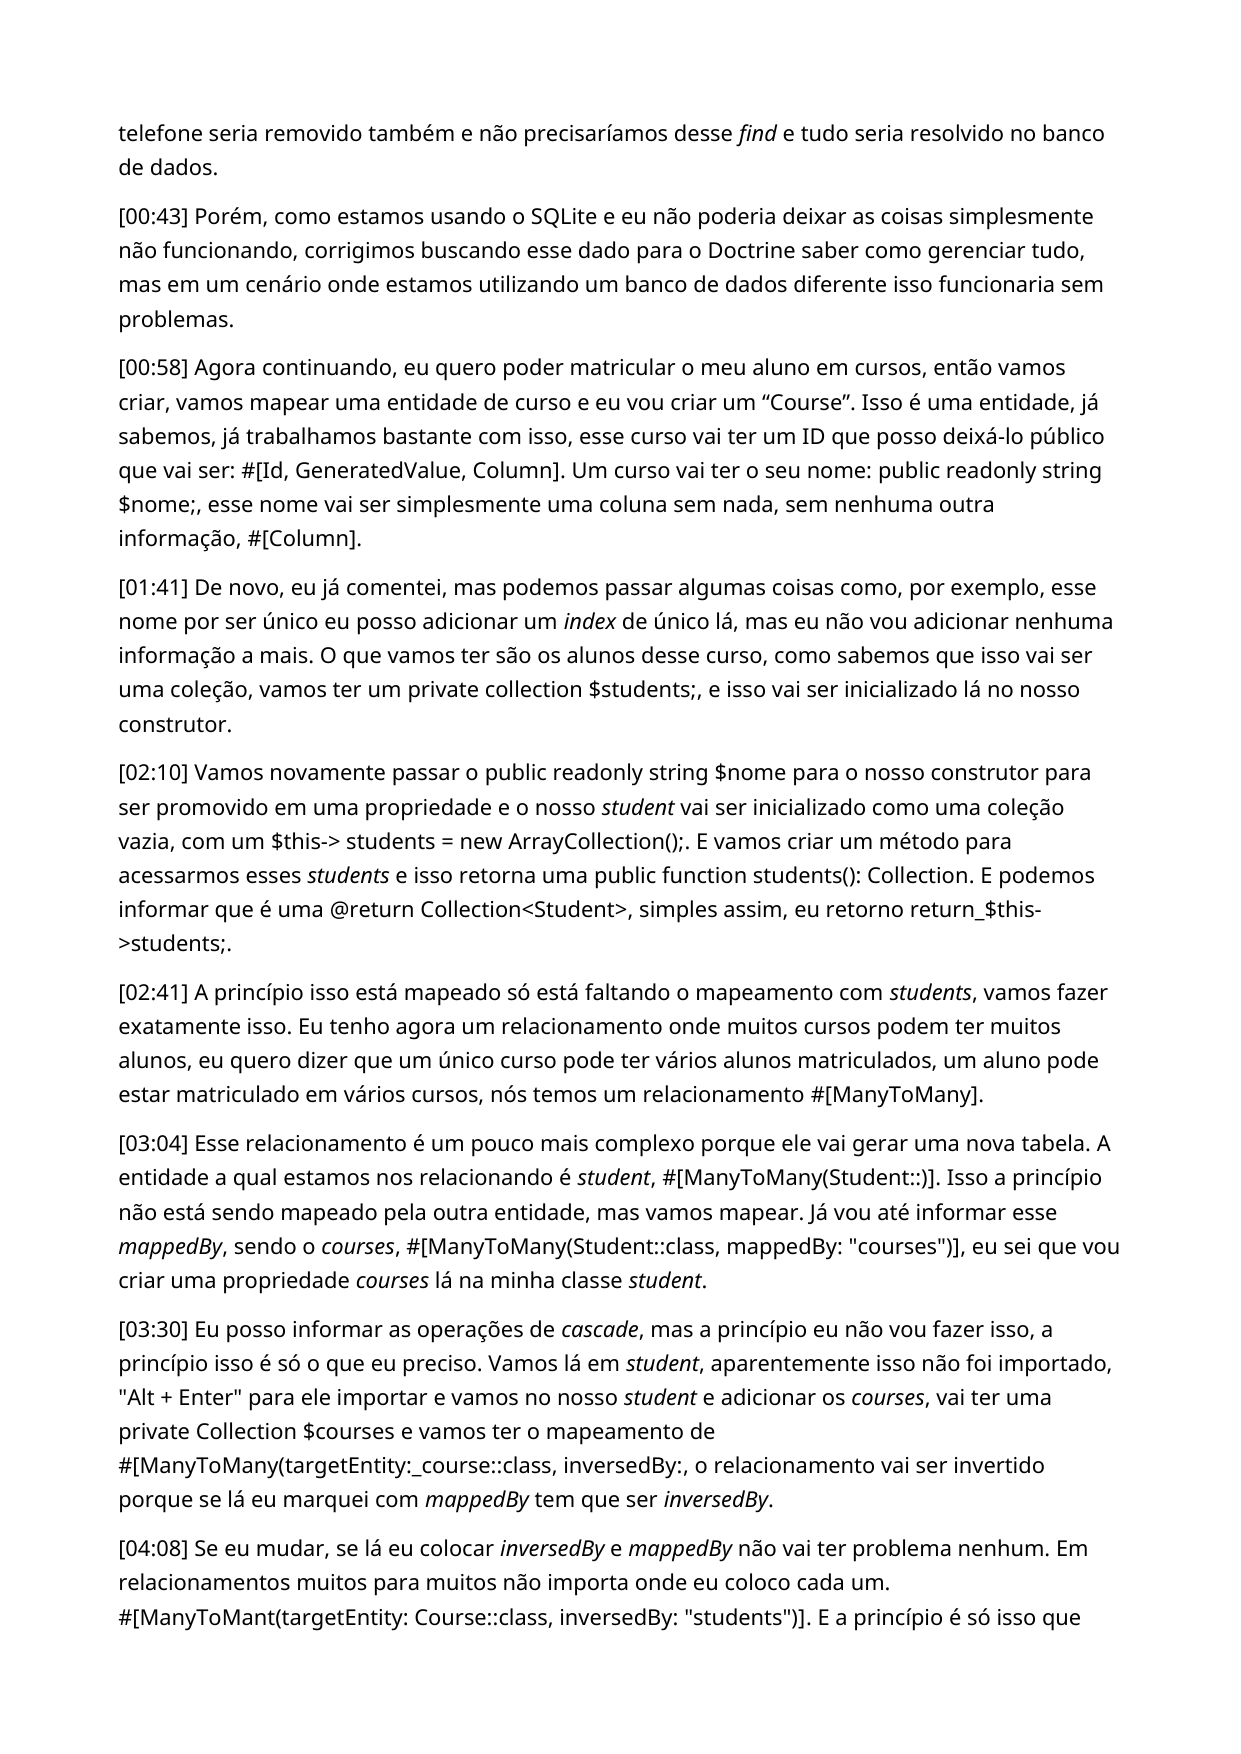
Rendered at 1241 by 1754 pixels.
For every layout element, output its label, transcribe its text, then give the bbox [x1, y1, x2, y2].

text telefone seria removido também e não precisaríamos desse find e tudo seria resolvido no banco de dados. [118, 118, 1122, 182]
text [02:10] Vamos novamente passar o public readonly string $nome para o nosso construtor para ser promovido em uma propriedade e o nosso student vai ser inicializado como uma coleção vazia, com um $this-> students = new ArrayCollection();. E vamos criar um método para acessarmos esses students e isso retorna uma public function students(): Collection. E podemos informar que é uma @return Collection<Student>, simples assim, eu retorno return_$this->students;. [118, 757, 1122, 958]
text [02:41] A princípio isso está mapeado só está faltando o mapeamento com students, vamos fazer exatamente isso. Eu tenho agora um relacionamento onde muitos cursos podem ter muitos alunos, eu quero dizer que um único curso pode ter vários alunos matriculados, um aluno pode estar matriculado em vários cursos, nós temos um relacionamento #[ManyToMany]. [118, 977, 1122, 1109]
text [00:58] Agora continuando, eu quero poder matricular o meu aluno em cursos, então vamos criar, vamos mapear uma entidade de curso e eu vou criar um “Course”. Isso é uma entidade, já sabemos, já trabalhamos bastante com isso, esse curso vai ter um ID que posso deixá-lo público que vai ser: #[Id, GeneratedValue, Column]. Um curso vai ter o seu nome: public readonly string $nome;, esse nome vai ser simplesmente uma coluna sem nada, sem nenhuma outra informação, #[Column]. [118, 352, 1122, 553]
text [00:43] Porém, como estamos usando o SQLite e eu não poderia deixar as coisas simplesmente não funcionando, corrigimos buscando esse dado para o Doctrine saber como gerenciar tudo, mas em um cenário onde estamos utilizando um banco de dados diferente isso funcionaria sem problemas. [118, 201, 1122, 333]
text [04:08] Se eu mudar, se lá eu colocar inversedBy e mappedBy não vai ter problema nenhum. Em relacionamentos muitos para muitos não importa onde eu coloco cada um. #[ManyToMant(targetEntity: Course::class, inversedBy: "students")]. E a princípio é só isso que [118, 1533, 1122, 1631]
text [01:41] De novo, eu já comentei, mas podemos passar algumas coisas como, por exemplo, esse nome por ser único eu posso adicionar um index de único lá, mas eu não vou adicionar nenhuma informação a mais. O que vamos ter são os alunos desse curso, como sabemos que isso vai ser uma coleção, vamos ter um private collection $students;, e isso vai ser inicializado lá no nosso construtor. [118, 572, 1122, 738]
text [03:30] Eu posso informar as operações de cascade, mas a princípio eu não vou fazer isso, a princípio isso é só o que eu preciso. Vamos lá em student, aparentemente isso não foi importado, "Alt + Enter" para ele importar e vamos no nosso student e adicionar os courses, vai ter uma private Collection $courses e vamos ter o mapeamento de #[ManyToMany(targetEntity:_course::class, inversedBy:, o relacionamento vai ser invertido porque se lá eu marquei com mappedBy tem que ser inversedBy. [118, 1313, 1122, 1514]
text [03:04] Esse relacionamento é um pouco mais complexo porque ele vai gerar uma nova tabela. A entidade a qual estamos nos relacionando é student, #[ManyToMany(Student::)]. Isso a princípio não está sendo mapeado pela outra entidade, mas vamos mapear. Já vou até informar esse mappedBy, sendo o courses, #[ManyToMany(Student::class, mappedBy: "courses")], eu sei que vou criar uma propriedade courses lá na minha classe student. [118, 1128, 1122, 1294]
